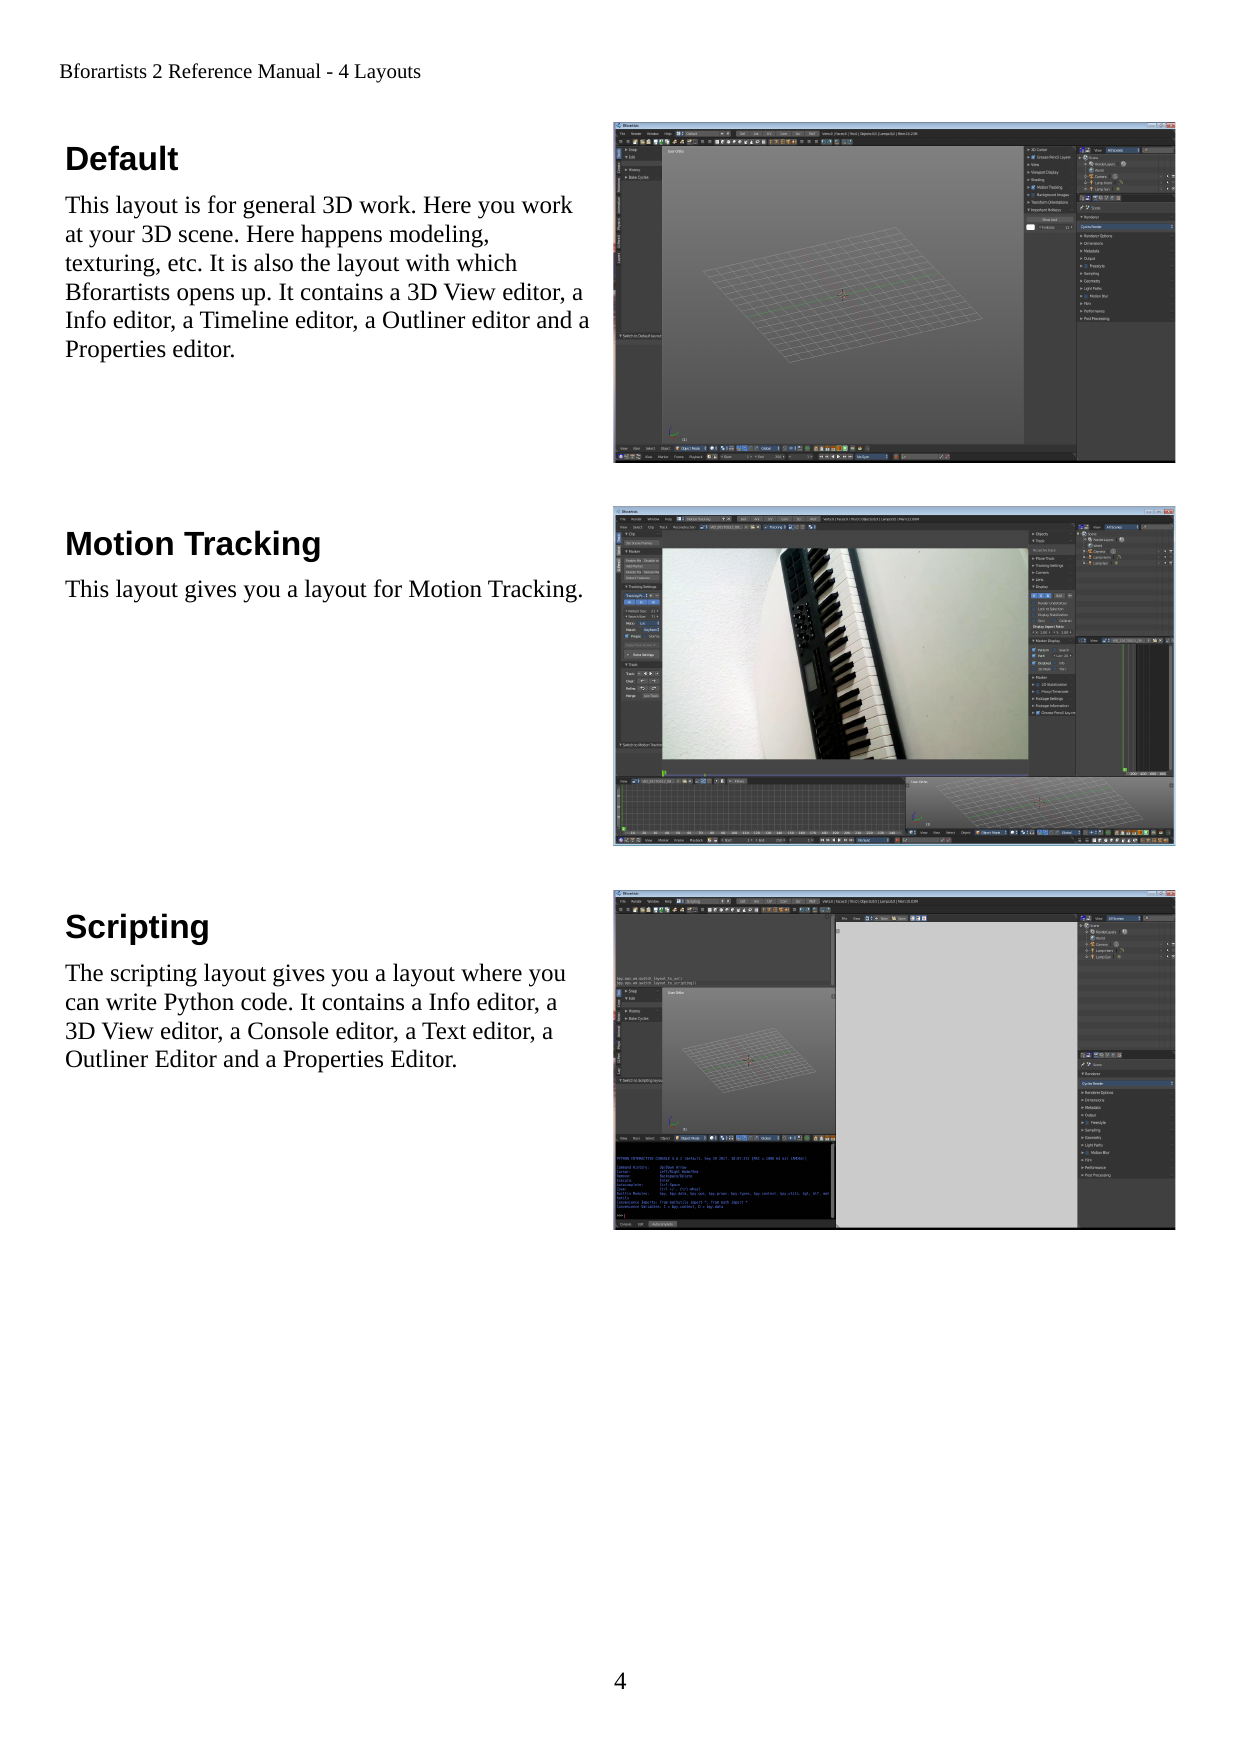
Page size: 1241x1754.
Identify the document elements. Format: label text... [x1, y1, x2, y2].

table_cell Scripting The scripting layout gives you a layout where you can write Python code. It contains a Info editor, a 3D View editor, a Console editor, a Text editor, a Outliner Editor and a Properties Editor. [59, 881, 596, 1264]
table_cell [596, 497, 1181, 881]
picture [613, 122, 1176, 463]
picture [613, 506, 1176, 846]
table_header [596, 113, 1181, 497]
table_header Default This layout is for general 3D work. Here you work at your 3D scene. Here happens modeling, texturing, etc. It is also the layout with which Bforartists opens up. It contains a 3D View editor, a Info editor, a Timeline editor, a Outliner editor and a Properties editor. [59, 113, 596, 497]
table_cell [596, 881, 1181, 1264]
picture [613, 890, 1176, 1230]
table_cell Motion Tracking This layout gives you a layout for Motion Tracking. [59, 497, 596, 881]
